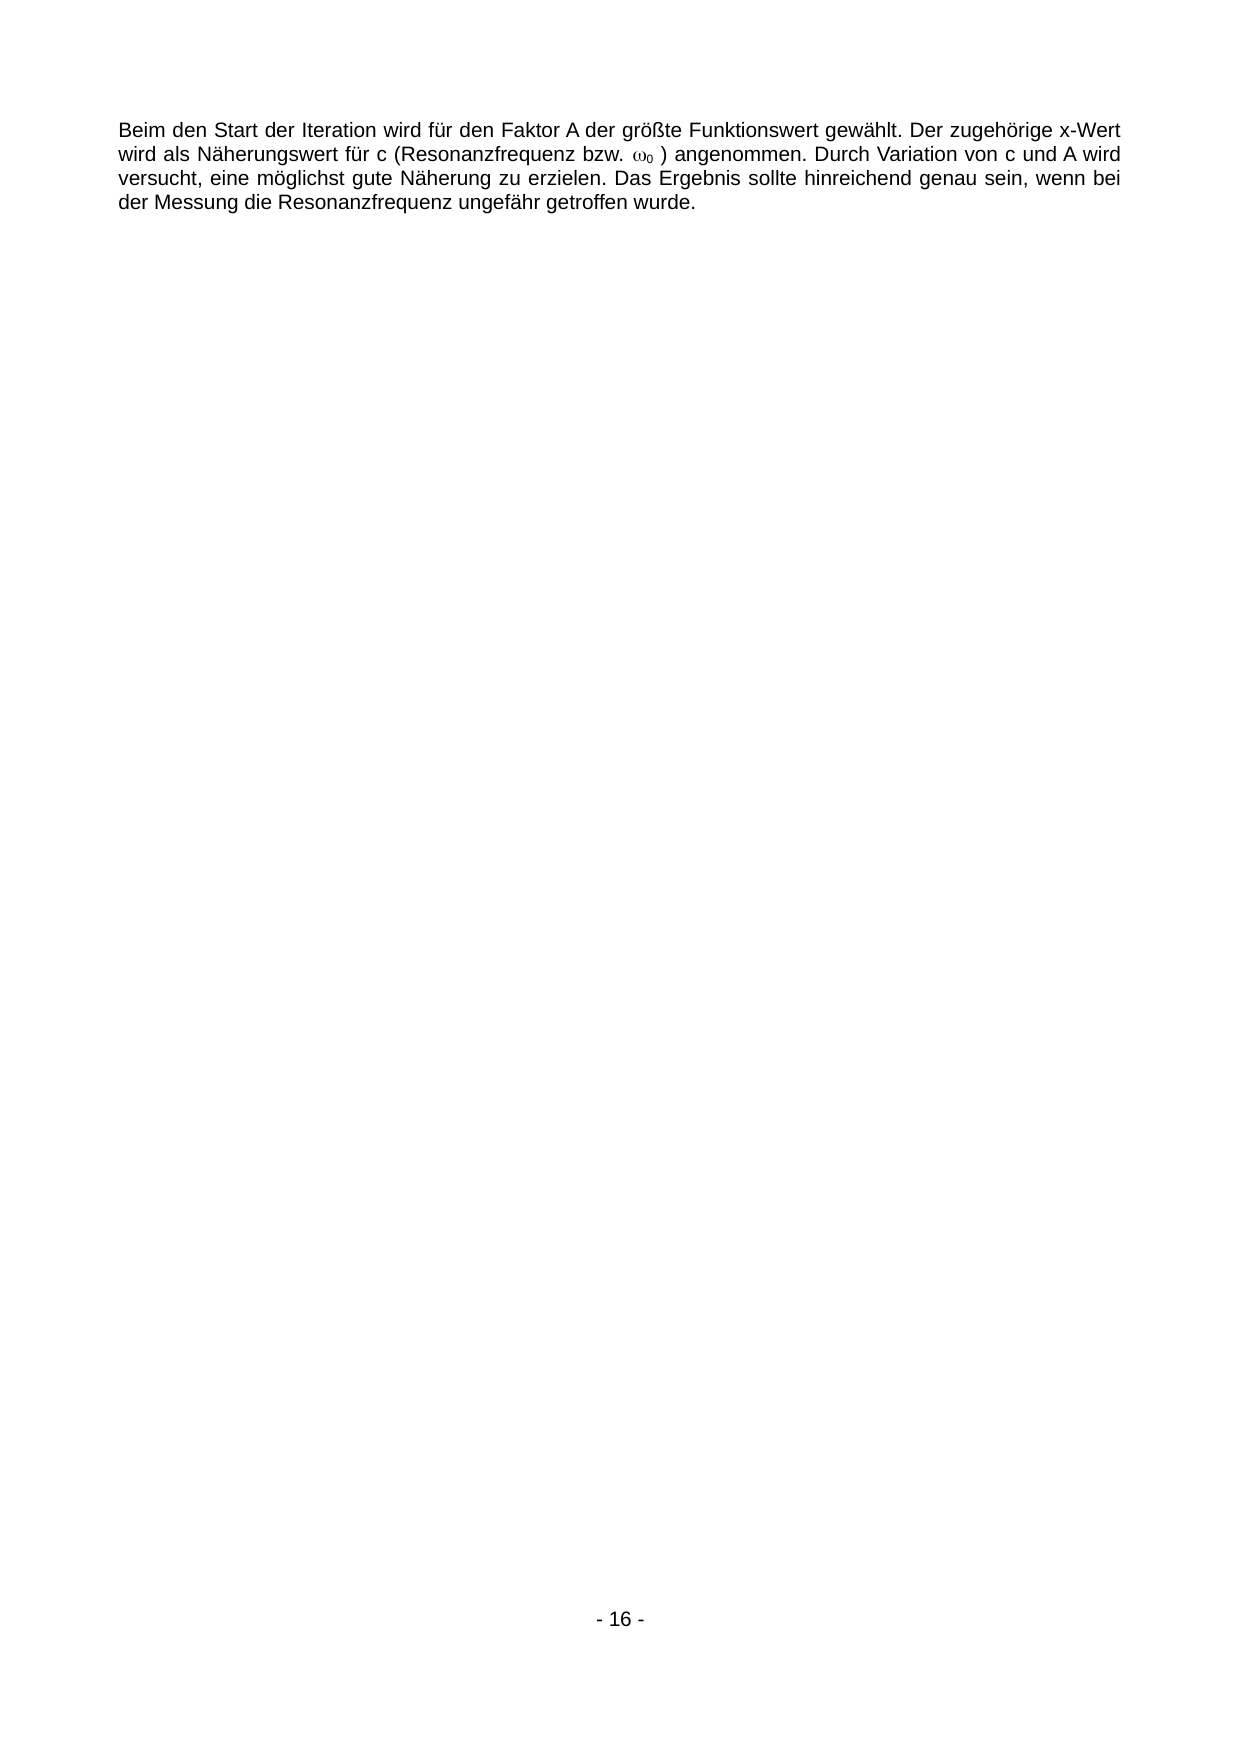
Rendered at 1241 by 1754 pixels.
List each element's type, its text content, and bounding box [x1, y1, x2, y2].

text Beim den Start der Iteration wird für den Faktor A der größte Funktionswert gewählt. Der zugehörige x-Wert wird als Näherungswert für c (Resonanzfrequenz bzw. w0 ) angenommen. Durch Variation von c und A wird versucht, eine möglichst gute Näherung zu erzielen. Das Ergebnis sollte hinreichend genau sein, wenn bei der Messung die Resonanzfrequenz ungefähr getroffen wurde. [118, 118, 1122, 214]
